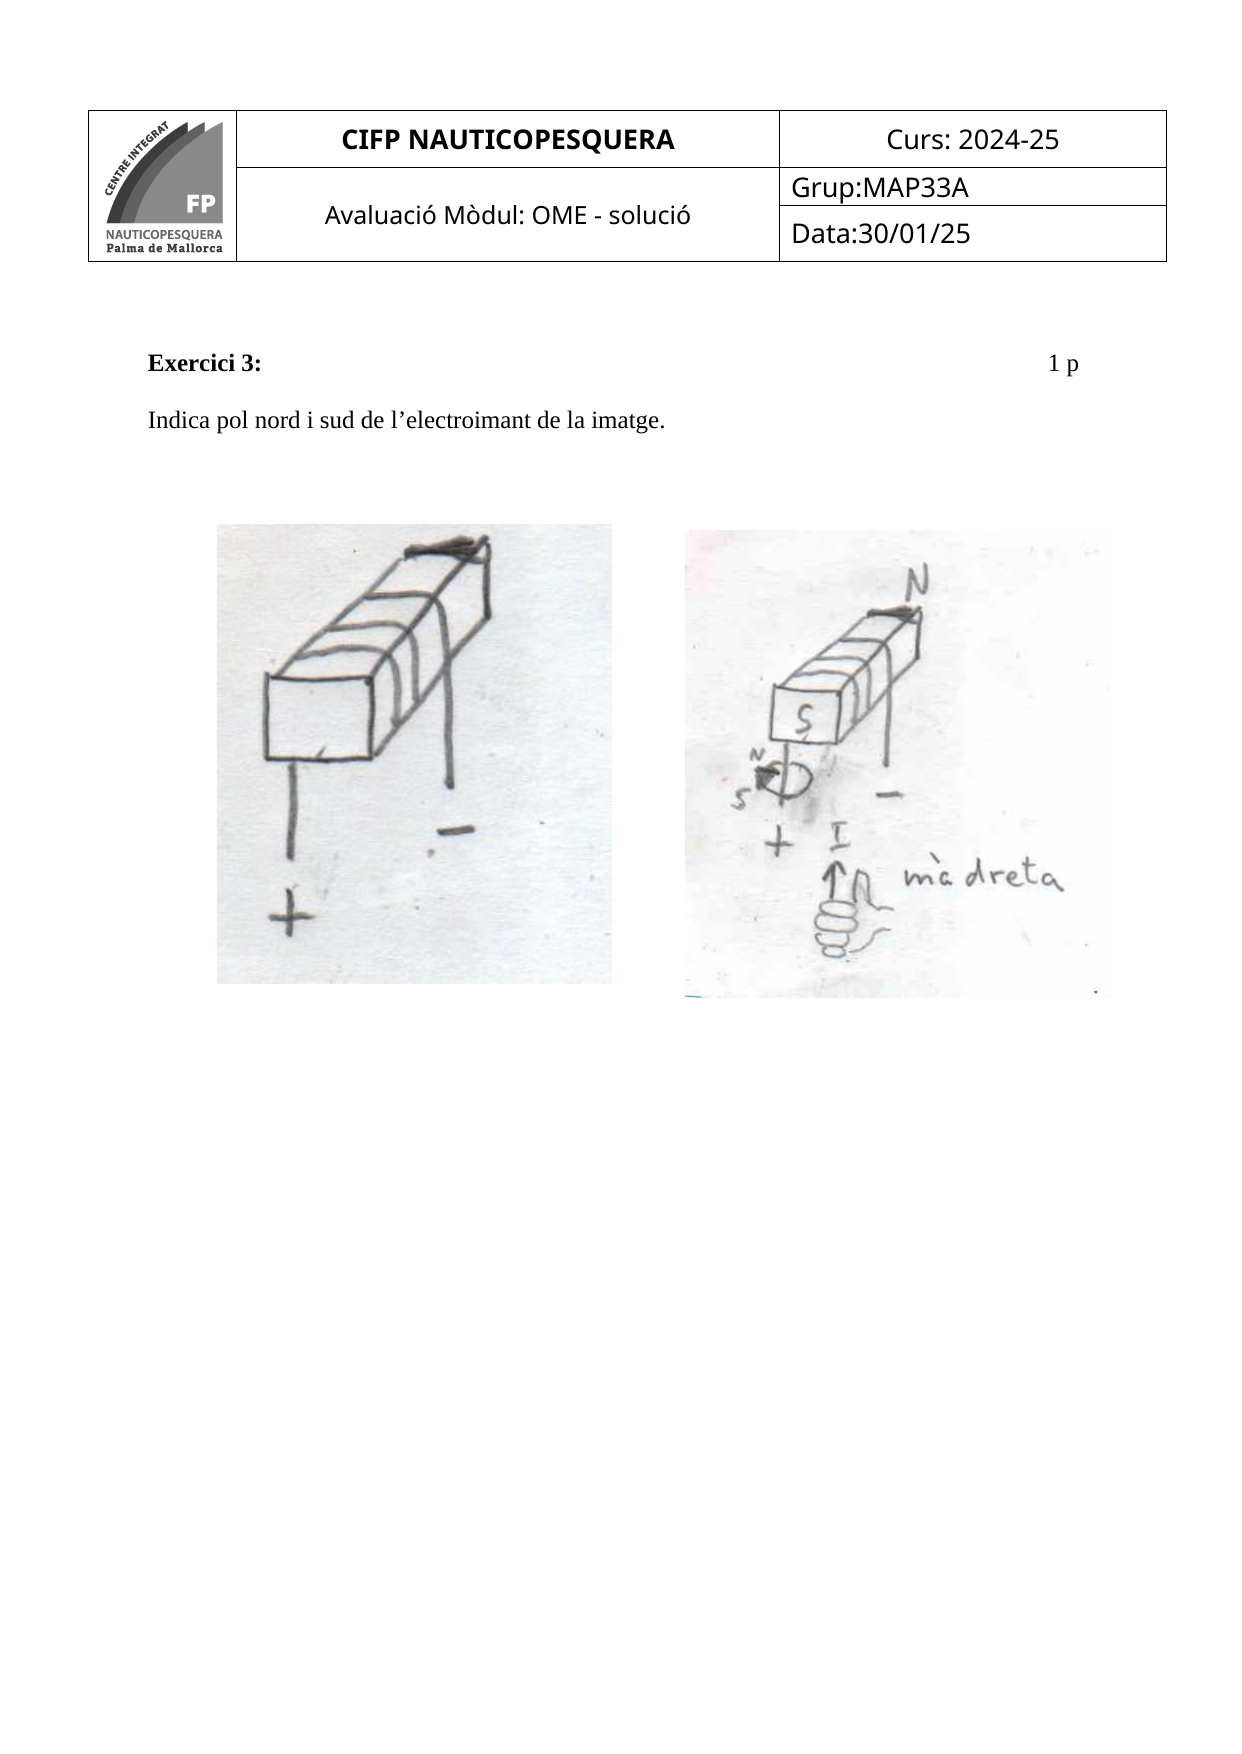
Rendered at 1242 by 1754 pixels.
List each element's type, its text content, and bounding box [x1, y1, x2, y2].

picture [684, 530, 1111, 998]
picture [100, 111, 229, 260]
text Indica pol nord i sud de l’electroimant de la imatge. [148, 405, 1094, 434]
text Exercici 3: 1 p [148, 348, 1094, 377]
picture [216, 524, 613, 984]
